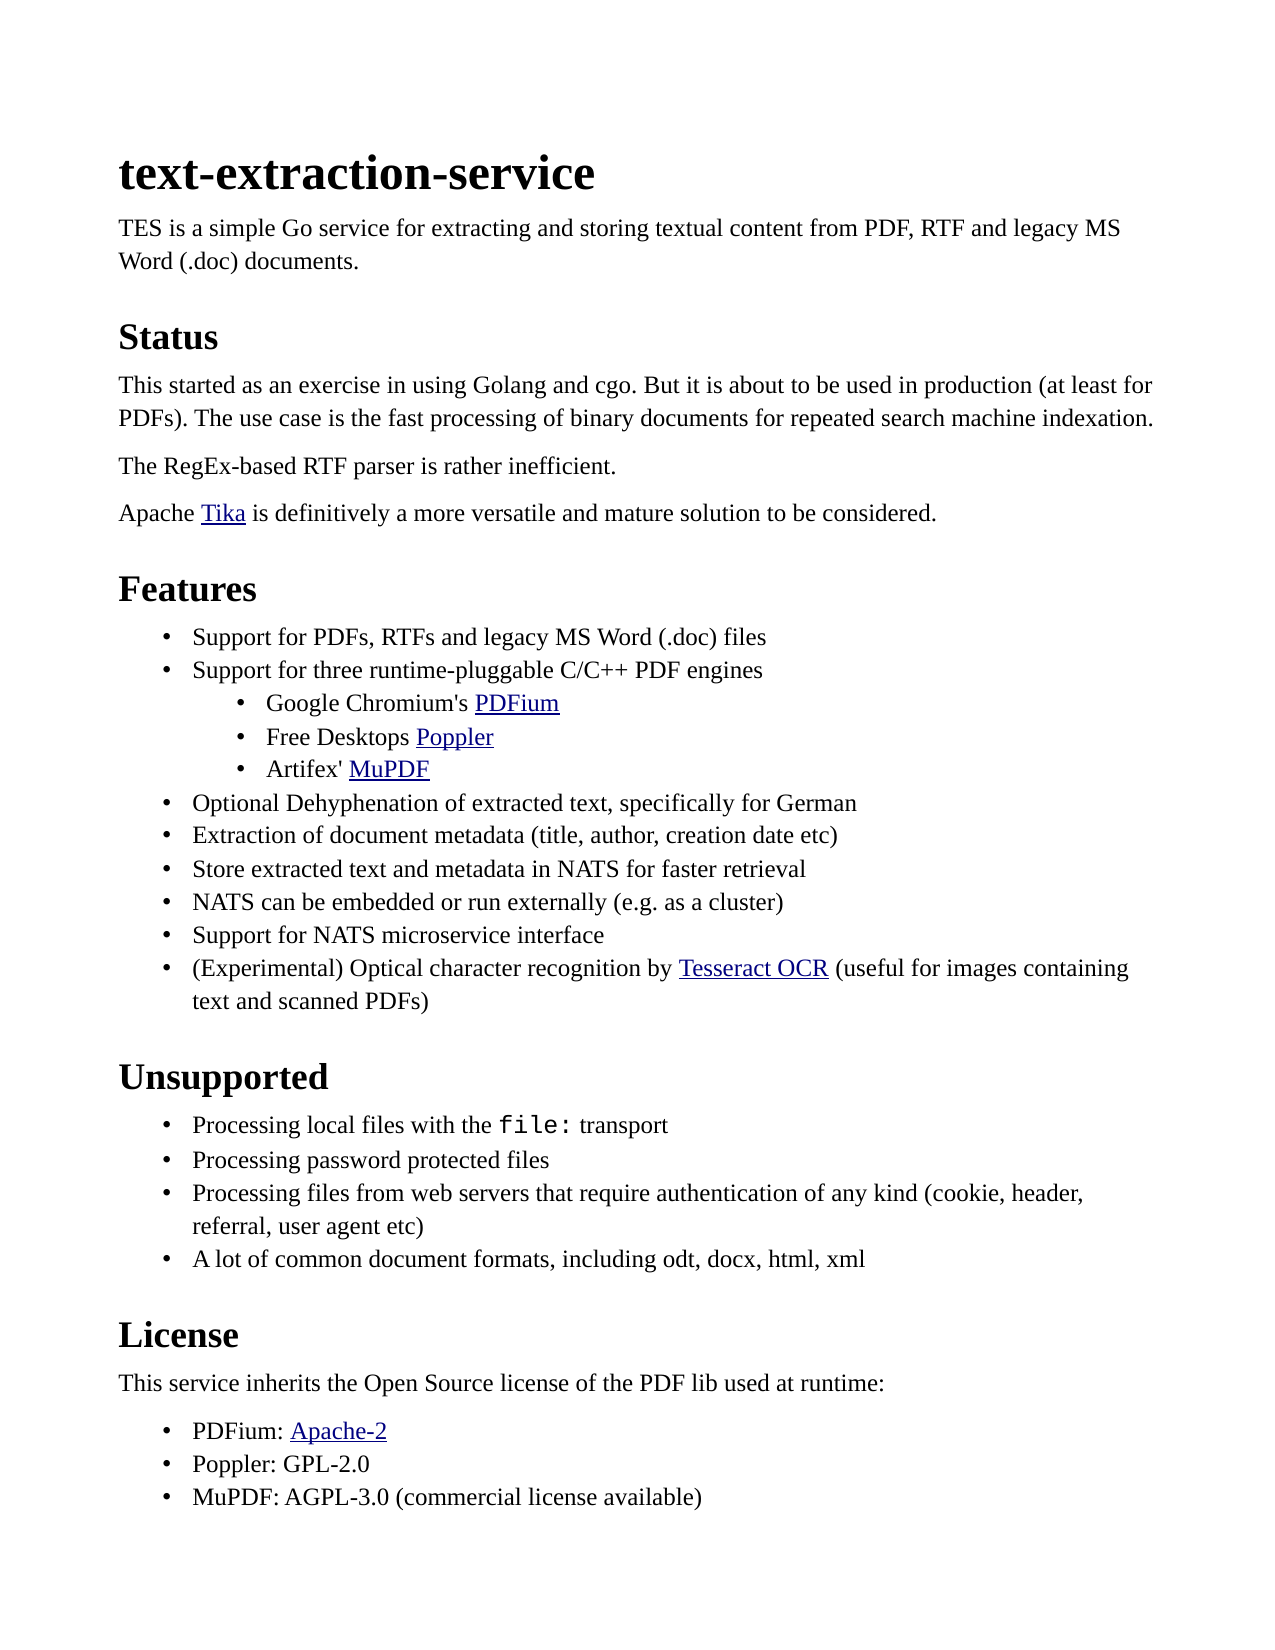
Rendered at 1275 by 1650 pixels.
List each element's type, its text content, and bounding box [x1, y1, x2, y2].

text The RegEx-based RTF parser is rather inefficient. [118, 451, 1157, 479]
list Processing local files with the file: transport [162, 1110, 1157, 1141]
text Apache Tika is definitively a more versatile and mature solution to be considered. [118, 498, 1157, 527]
list NATS can be embedded or run externally (e.g. as a cluster) [162, 887, 1157, 915]
list PDFium: Apache-2 [162, 1416, 1157, 1445]
list A lot of common document formats, including odt, docx, html, xml [162, 1244, 1157, 1273]
subtitle Unsupported [118, 1054, 1157, 1097]
list Processing files from web servers that require authentication of any kind (cookie, header, referral, user agent etc) [162, 1178, 1157, 1240]
subtitle Status [118, 314, 1157, 358]
list Store extracted text and metadata in NATS for faster retrieval [162, 854, 1157, 882]
list Support for PDFs, RTFs and legacy MS Word (.doc) files [162, 622, 1157, 651]
subtitle License [118, 1313, 1157, 1356]
text TES is a simple Go service for extracting and storing textual content from PDF, RTF and legacy MS Word (.doc) documents. [118, 213, 1157, 275]
list Extraction of document metadata (title, author, creation date etc) [162, 821, 1157, 849]
subtitle Features [118, 567, 1157, 610]
list Optional Dehyphenation of extracted text, specifically for German [162, 788, 1157, 816]
list MuPDF: AGPL-3.0 (commercial license available) [162, 1482, 1157, 1511]
text This started as an exercise in using Golang and cgo. But it is about to be used in production (at least for PDFs). The use case is the fast processing of binary documents for repeated search machine indexation. [118, 370, 1157, 432]
subtitle text-extraction-service [118, 143, 1157, 201]
list Poppler: GPL-2.0 [162, 1449, 1157, 1478]
list Processing password protected files [162, 1145, 1157, 1174]
list (Experimental) Optical character recognition by Tesseract OCR (useful for images containing text and scanned PDFs) [162, 953, 1157, 1014]
list Support for NATS microservice interface [162, 920, 1157, 948]
list Support for three runtime-pluggable C/C++ PDF engines [162, 656, 1157, 684]
list Artifex' MuPDF [236, 754, 1157, 783]
list Google Chromium's PDFium [236, 688, 1157, 717]
text This service inherits the Open Source license of the PDF lib used at runtime: [118, 1368, 1157, 1397]
list Free Desktops Poppler [236, 722, 1157, 750]
